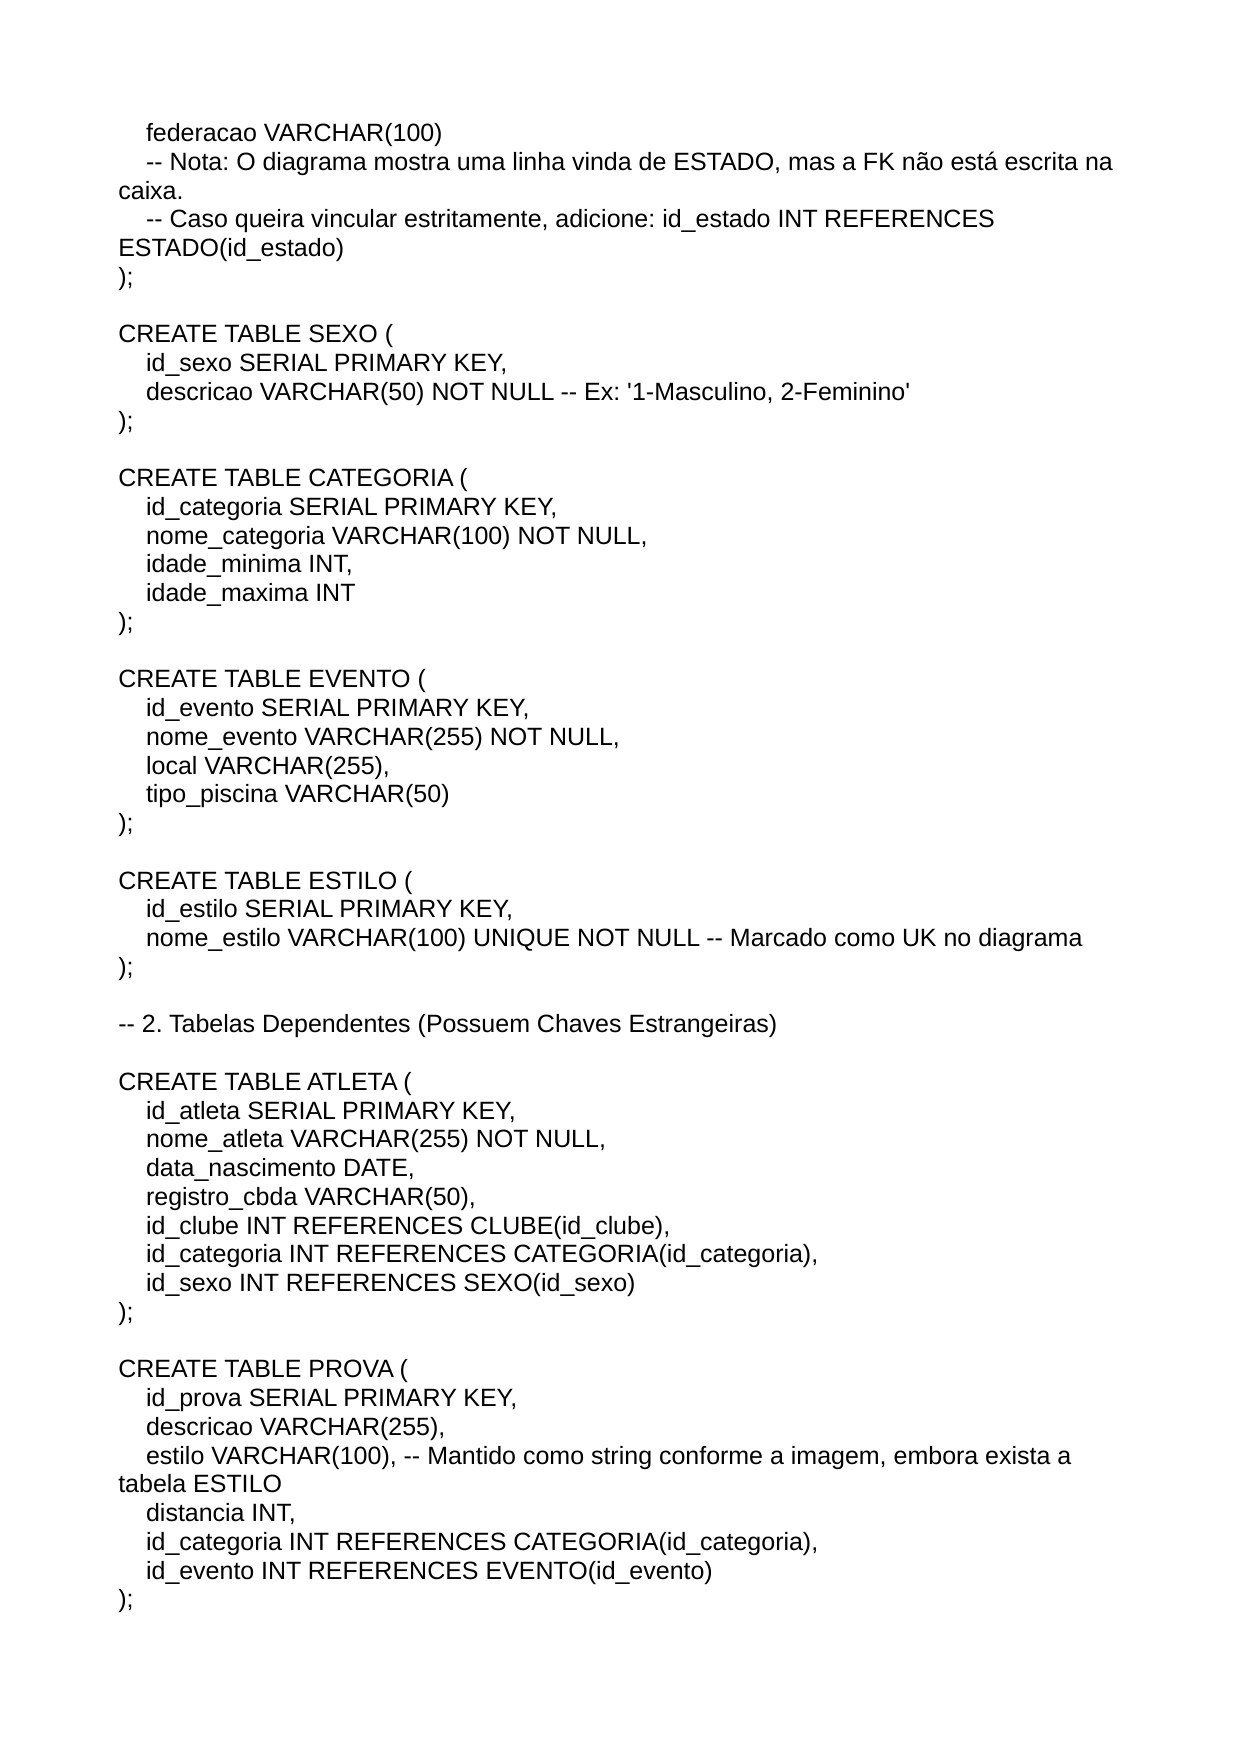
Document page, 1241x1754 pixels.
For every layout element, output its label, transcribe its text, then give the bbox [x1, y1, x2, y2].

text CREATE TABLE PROVA ( [118, 1354, 1122, 1383]
text id_atleta SERIAL PRIMARY KEY, [118, 1096, 1122, 1124]
text nome_estilo VARCHAR(100) UNIQUE NOT NULL -- Marcado como UK no diagrama [118, 923, 1122, 952]
text ); [118, 406, 1122, 434]
text id_sexo SERIAL PRIMARY KEY, [118, 348, 1122, 377]
text ); [118, 808, 1122, 837]
text nome_categoria VARCHAR(100) NOT NULL, [118, 521, 1122, 549]
text descricao VARCHAR(50) NOT NULL -- Ex: '1-Masculino, 2-Feminino' [118, 377, 1122, 406]
text idade_minima INT, [118, 549, 1122, 578]
text id_sexo INT REFERENCES SEXO(id_sexo) [118, 1268, 1122, 1297]
text id_categoria INT REFERENCES CATEGORIA(id_categoria), [118, 1239, 1122, 1268]
text tipo_piscina VARCHAR(50) [118, 779, 1122, 808]
text nome_atleta VARCHAR(255) NOT NULL, [118, 1124, 1122, 1153]
text ); [118, 262, 1122, 291]
text ); [118, 1584, 1122, 1613]
text ); [118, 607, 1122, 636]
text CREATE TABLE ESTILO ( [118, 866, 1122, 894]
text -- Caso queira vincular estritamente, adicione: id_estado INT REFERENCES ESTADO(id_estado) [118, 204, 1122, 262]
text idade_maxima INT [118, 578, 1122, 607]
text registro_cbda VARCHAR(50), [118, 1182, 1122, 1211]
text id_evento INT REFERENCES EVENTO(id_evento) [118, 1556, 1122, 1584]
text ); [118, 952, 1122, 981]
text id_prova SERIAL PRIMARY KEY, [118, 1383, 1122, 1412]
text CREATE TABLE EVENTO ( [118, 664, 1122, 693]
text id_categoria SERIAL PRIMARY KEY, [118, 492, 1122, 521]
text ); [118, 1297, 1122, 1326]
text distancia INT, [118, 1498, 1122, 1527]
text CREATE TABLE CATEGORIA ( [118, 463, 1122, 492]
text estilo VARCHAR(100), -- Mantido como string conforme a imagem, embora exista a tabela ESTILO [118, 1441, 1122, 1498]
text federacao VARCHAR(100) [118, 118, 1122, 147]
text id_estilo SERIAL PRIMARY KEY, [118, 894, 1122, 923]
text CREATE TABLE ATLETA ( [118, 1067, 1122, 1096]
text data_nascimento DATE, [118, 1153, 1122, 1182]
text nome_evento VARCHAR(255) NOT NULL, [118, 722, 1122, 751]
text -- Nota: O diagrama mostra uma linha vinda de ESTADO, mas a FK não está escrita na caixa. [118, 147, 1122, 204]
text id_evento SERIAL PRIMARY KEY, [118, 693, 1122, 722]
text CREATE TABLE SEXO ( [118, 319, 1122, 348]
text descricao VARCHAR(255), [118, 1412, 1122, 1441]
text id_categoria INT REFERENCES CATEGORIA(id_categoria), [118, 1527, 1122, 1556]
text local VARCHAR(255), [118, 751, 1122, 779]
text -- 2. Tabelas Dependentes (Possuem Chaves Estrangeiras) [118, 1009, 1122, 1038]
text id_clube INT REFERENCES CLUBE(id_clube), [118, 1211, 1122, 1239]
